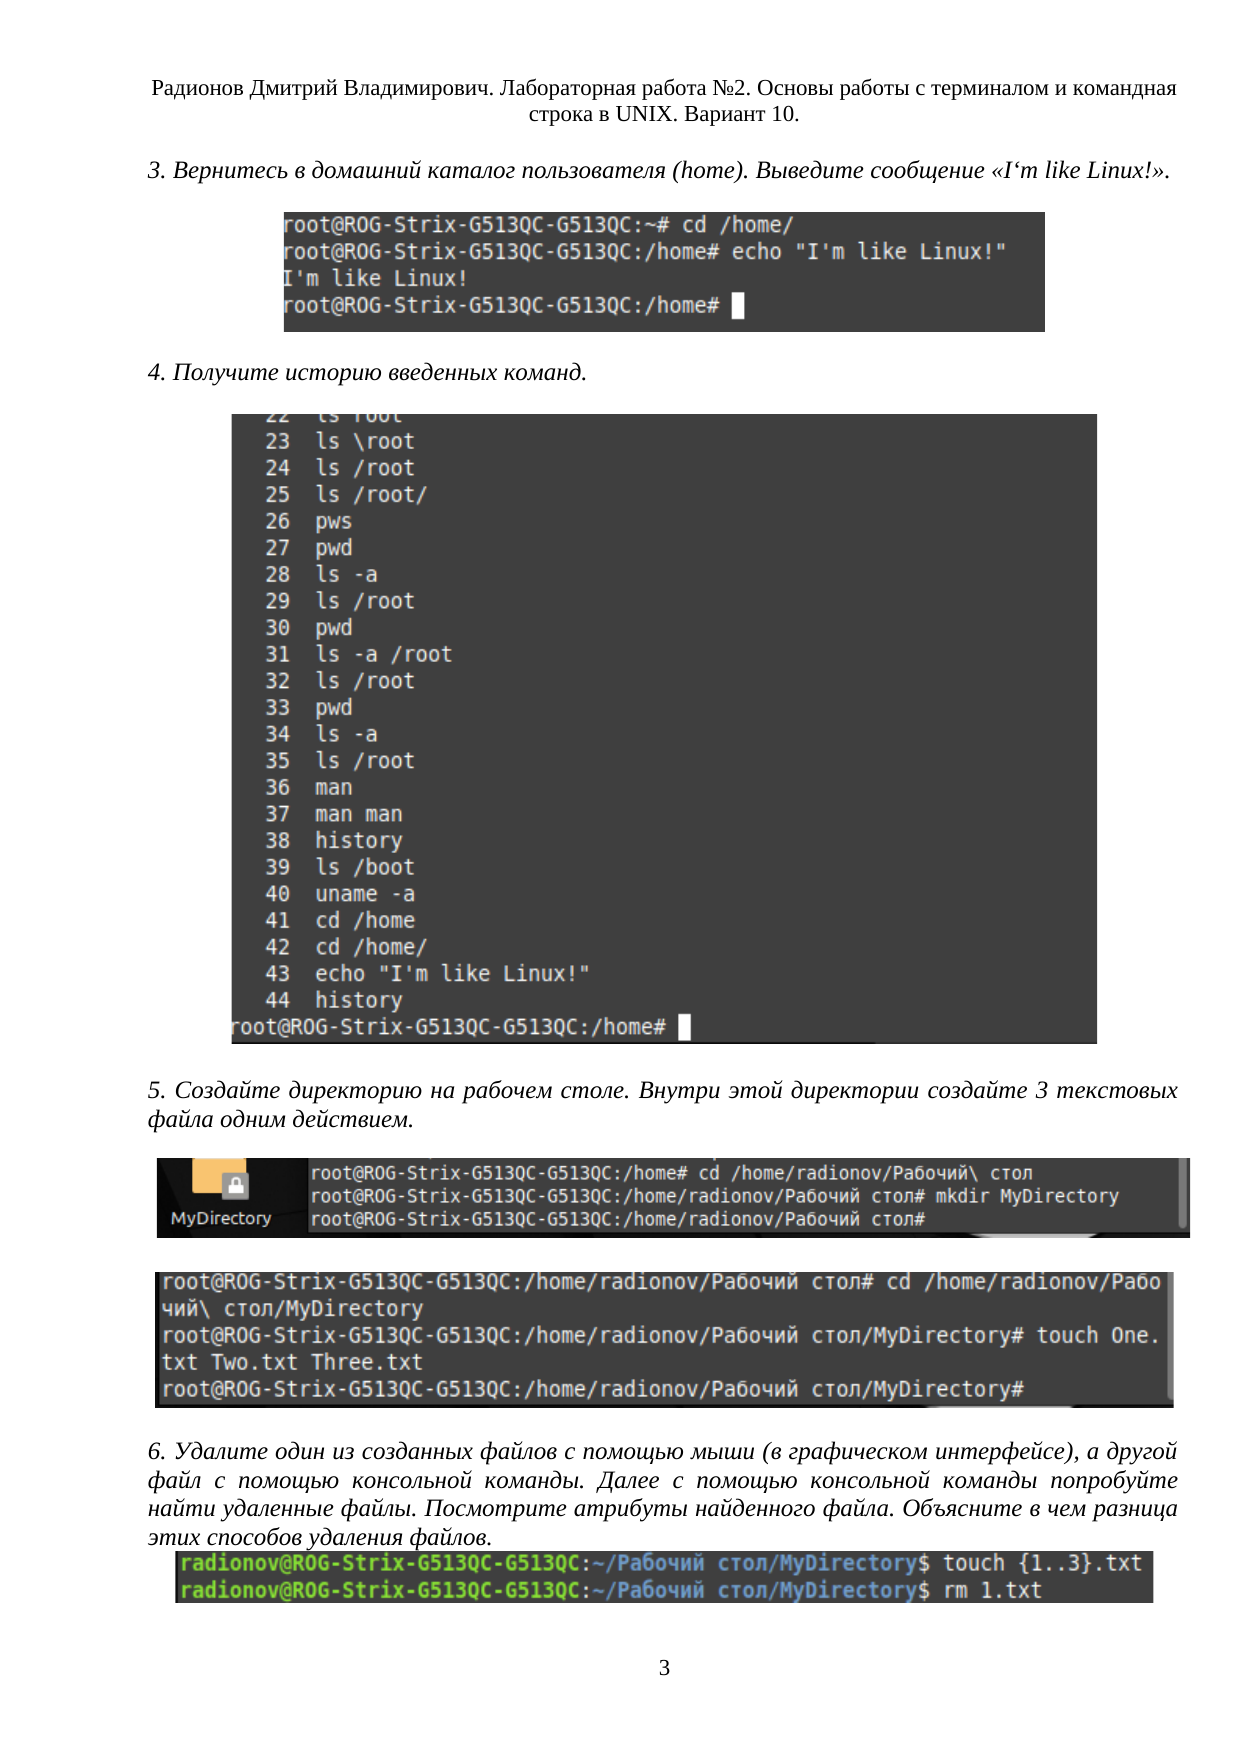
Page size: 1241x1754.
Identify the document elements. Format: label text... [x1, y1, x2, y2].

picture [175, 1551, 1154, 1603]
picture [156, 1158, 1191, 1238]
picture [283, 212, 1045, 332]
text 5. Создайте директорию на рабочем столе. Внутри этой директории создайте 3 текстовых файла одним действием. [148, 1075, 1181, 1133]
picture [231, 414, 1098, 1044]
text 6. Удалите один из созданных файлов с помощью мыши (в графическом интерфейсе), а другой файл с помощью консольной команды. Далее с помощью консольной команды попробуйте найти удаленные файлы. Посмотрите атрибуты найденного файла. Объясните в чем разница этих способов удаления файлов. [148, 1436, 1181, 1551]
text 4. Получите историю введенных команд. [148, 357, 1181, 385]
text 3. Вернитесь в домашний каталог пользователя (home). Выведите сообщение «I‘m like Linux!». [148, 155, 1181, 184]
picture [155, 1272, 1174, 1408]
